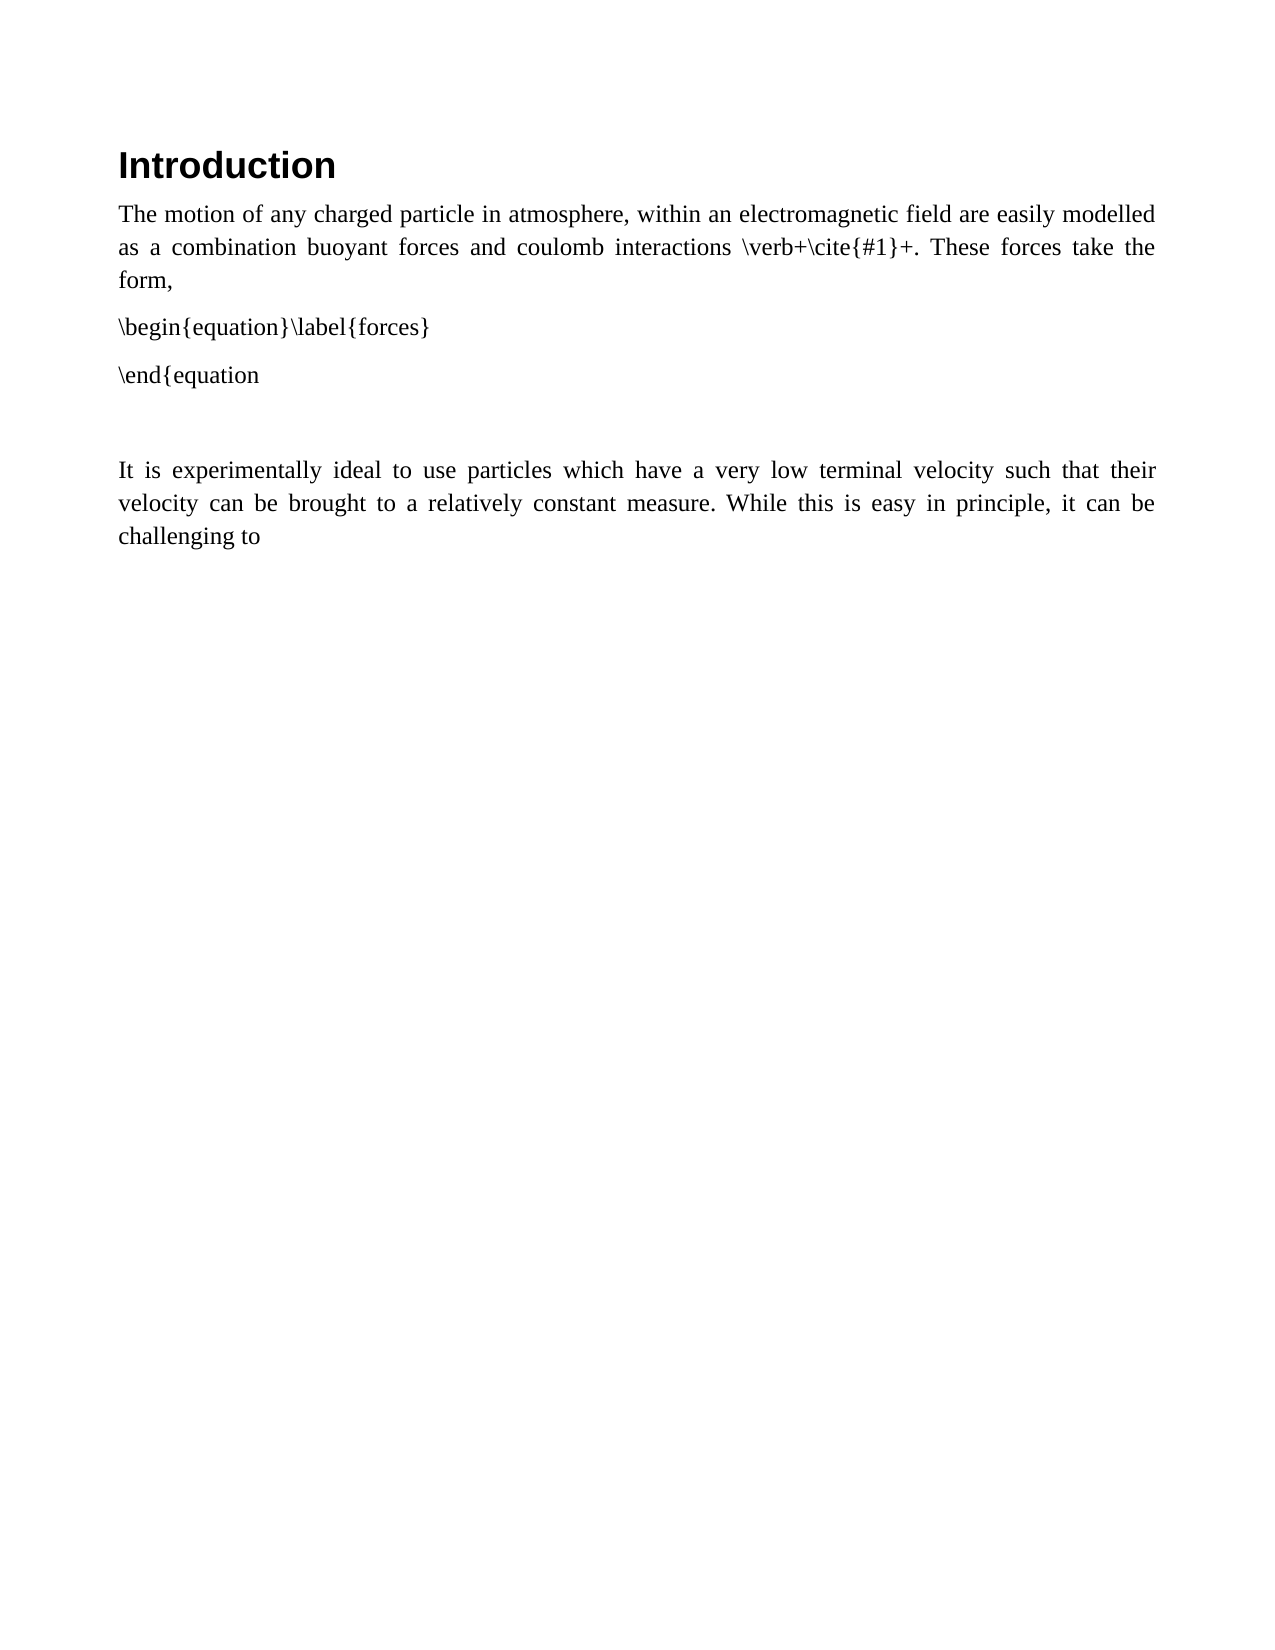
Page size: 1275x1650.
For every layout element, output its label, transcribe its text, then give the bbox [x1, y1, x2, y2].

text \begin{equation}\label{forces} [118, 312, 1157, 341]
subtitle Introduction [118, 143, 1157, 186]
text The motion of any charged particle in atmosphere, within an electromagnetic field are easily modelled as a combination buoyant forces and coulomb interactions \verb+\cite{#1}+. These forces take the form, [118, 199, 1157, 293]
text \end{equation [118, 360, 1157, 389]
text It is experimentally ideal to use particles which have a very low terminal velocity such that their velocity can be brought to a relatively constant measure. While this is easy in principle, it can be challenging to [118, 455, 1157, 550]
